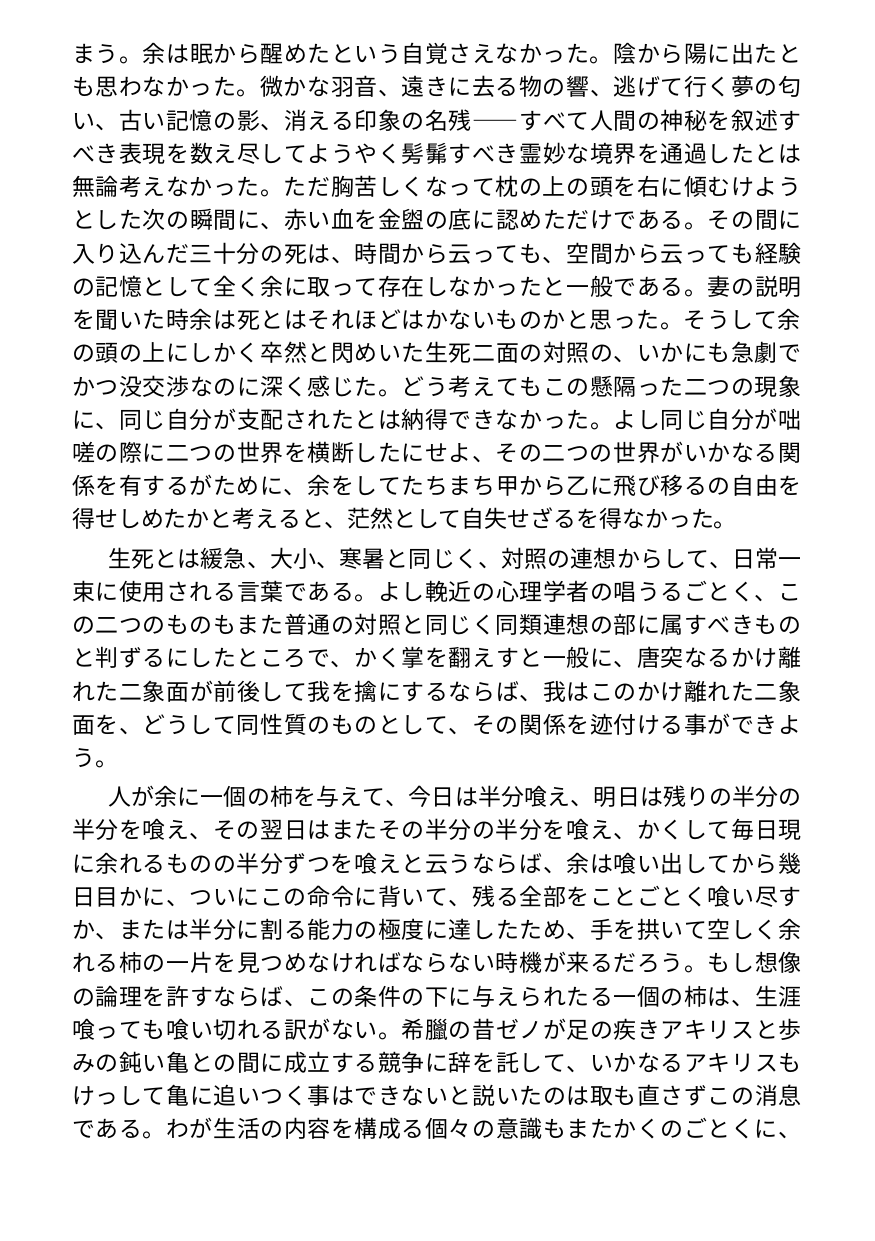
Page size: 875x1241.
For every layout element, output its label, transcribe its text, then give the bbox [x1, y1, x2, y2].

text 生死とは緩急、大小、寒暑と同じく、対照の連想からして、日常一束に使用される言葉である。よし輓近の心理学者の唱うるごとく、この二つのものもまた普通の対照と同じく同類連想の部に属すべきものと判ずるにしたところで、かく掌を翻えすと一般に、唐突なるかけ離れた二象面が前後して我を擒にするならば、我はこのかけ離れた二象面を、どうして同性質のものとして、その関係を迹付ける事ができよう。 [72, 540, 802, 773]
text まう。余は眠から醒めたという自覚さえなかった。陰から陽に出たとも思わなかった。微かな羽音、遠きに去る物の響、逃げて行く夢の匂い、古い記憶の影、消える印象の名残――すべて人間の神秘を叙述すべき表現を数え尽してようやく髣髴すべき霊妙な境界を通過したとは無論考えなかった。ただ胸苦しくなって枕の上の頭を右に傾むけようとした次の瞬間に、赤い血を金盥の底に認めただけである。その間に入り込んだ三十分の死は、時間から云っても、空間から云っても経験の記憶として全く余に取って存在しなかったと一般である。妻の説明を聞いた時余は死とはそれほどはかないものかと思った。そうして余の頭の上にしかく卒然と閃めいた生死二面の対照の、いかにも急劇でかつ没交渉なのに深く感じた。どう考えてもこの懸隔った二つの現象に、同じ自分が支配されたとは納得できなかった。よし同じ自分が咄嗟の際に二つの世界を横断したにせよ、その二つの世界がいかなる関係を有するがために、余をしてたちまち甲から乙に飛び移るの自由を得せしめたかと考えると、茫然として自失せざるを得なかった。 [72, 36, 802, 534]
text 人が余に一個の柿を与えて、今日は半分喰え、明日は残りの半分の半分を喰え、その翌日はまたその半分の半分を喰え、かくして毎日現に余れるものの半分ずつを喰えと云うならば、余は喰い出してから幾日目かに、ついにこの命令に背いて、残る全部をことごとく喰い尽すか、または半分に割る能力の極度に達したため、手を拱いて空しく余れる柿の一片を見つめなければならない時機が来るだろう。もし想像の論理を許すならば、この条件の下に与えられたる一個の柿は、生涯喰っても喰い切れる訳がない。希臘の昔ゼノが足の疾きアキリスと歩みの鈍い亀との間に成立する競争に辞を託して、いかなるアキリスもけっして亀に追いつく事はできないと説いたのは取も直さずこの消息である。わが生活の内容を構成る個々の意識もまたかくのごとくに、 [72, 779, 802, 1144]
